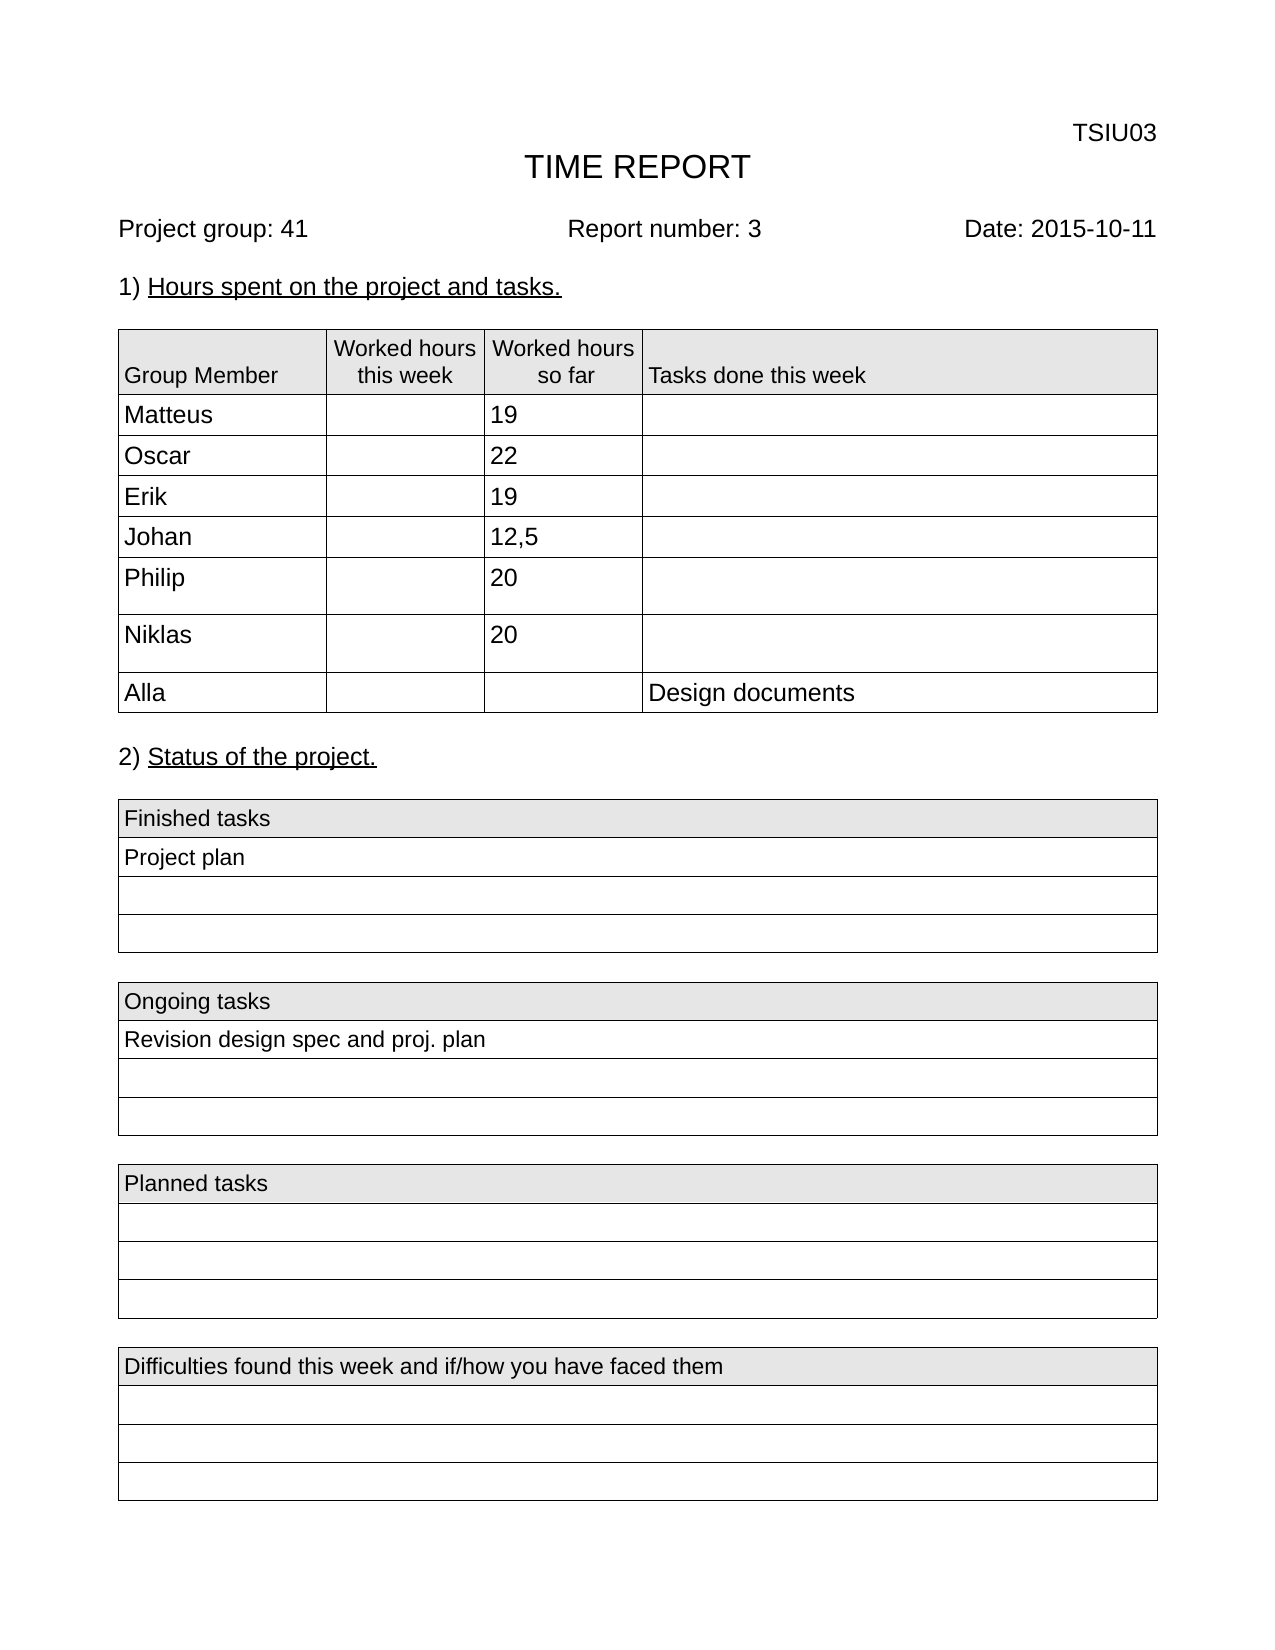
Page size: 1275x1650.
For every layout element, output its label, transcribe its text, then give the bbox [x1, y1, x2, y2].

table_cell Alla [119, 673, 326, 712]
table_cell [643, 615, 1157, 671]
table_cell Niklas [119, 615, 326, 671]
text Project group: 41 Report number: 3 Date: 2015-10-11 [118, 214, 1157, 243]
table_header Ongoing tasks [119, 983, 1157, 1020]
table_cell 19 [485, 476, 642, 516]
table_cell Oscar [119, 436, 326, 475]
table_cell [643, 395, 1157, 434]
table_cell 12,5 [485, 517, 642, 557]
table_cell Project plan [119, 838, 1157, 876]
table_cell Design documents [643, 673, 1157, 712]
table_header Planned tasks [119, 1165, 1157, 1202]
table_cell [119, 1386, 1157, 1423]
table_cell [485, 673, 642, 712]
table_cell [327, 673, 484, 712]
table_cell [327, 517, 484, 557]
text TIME REPORT [118, 147, 1157, 185]
table_cell [119, 1204, 1157, 1241]
text TSIU03 [118, 118, 1157, 147]
table_cell [643, 558, 1157, 614]
table_header Worked hours this week [327, 330, 484, 394]
table_cell [643, 517, 1157, 557]
table_header Tasks done this week [643, 330, 1157, 394]
table_cell [119, 1059, 1157, 1097]
table_cell [327, 615, 484, 671]
table_cell Philip [119, 558, 326, 614]
table_cell [643, 436, 1157, 475]
table_cell 20 [485, 615, 642, 671]
table_cell [327, 436, 484, 475]
table_cell [327, 476, 484, 516]
table_header Worked hours so far [485, 330, 642, 394]
table_cell [327, 395, 484, 434]
text 1) Hours spent on the project and tasks. [118, 272, 1157, 300]
table_cell Erik [119, 476, 326, 516]
table_cell [327, 558, 484, 614]
table_cell 20 [485, 558, 642, 614]
table_header Finished tasks [119, 800, 1157, 837]
table_cell [119, 915, 1157, 952]
table_cell [119, 1098, 1157, 1135]
text 2) Status of the project. [118, 741, 1157, 770]
table_cell [119, 877, 1157, 914]
table_header Difficulties found this week and if/how you have faced them [119, 1348, 1157, 1385]
table_cell [643, 476, 1157, 516]
table_cell 22 [485, 436, 642, 475]
table_cell Johan [119, 517, 326, 557]
table_cell [119, 1280, 1157, 1317]
table_cell [119, 1463, 1157, 1500]
table_cell Matteus [119, 395, 326, 434]
table_cell 19 [485, 395, 642, 434]
table_cell [119, 1425, 1157, 1462]
table_header Group Member [119, 330, 326, 394]
table_cell Revision design spec and proj. plan [119, 1021, 1157, 1058]
table_cell [119, 1242, 1157, 1279]
